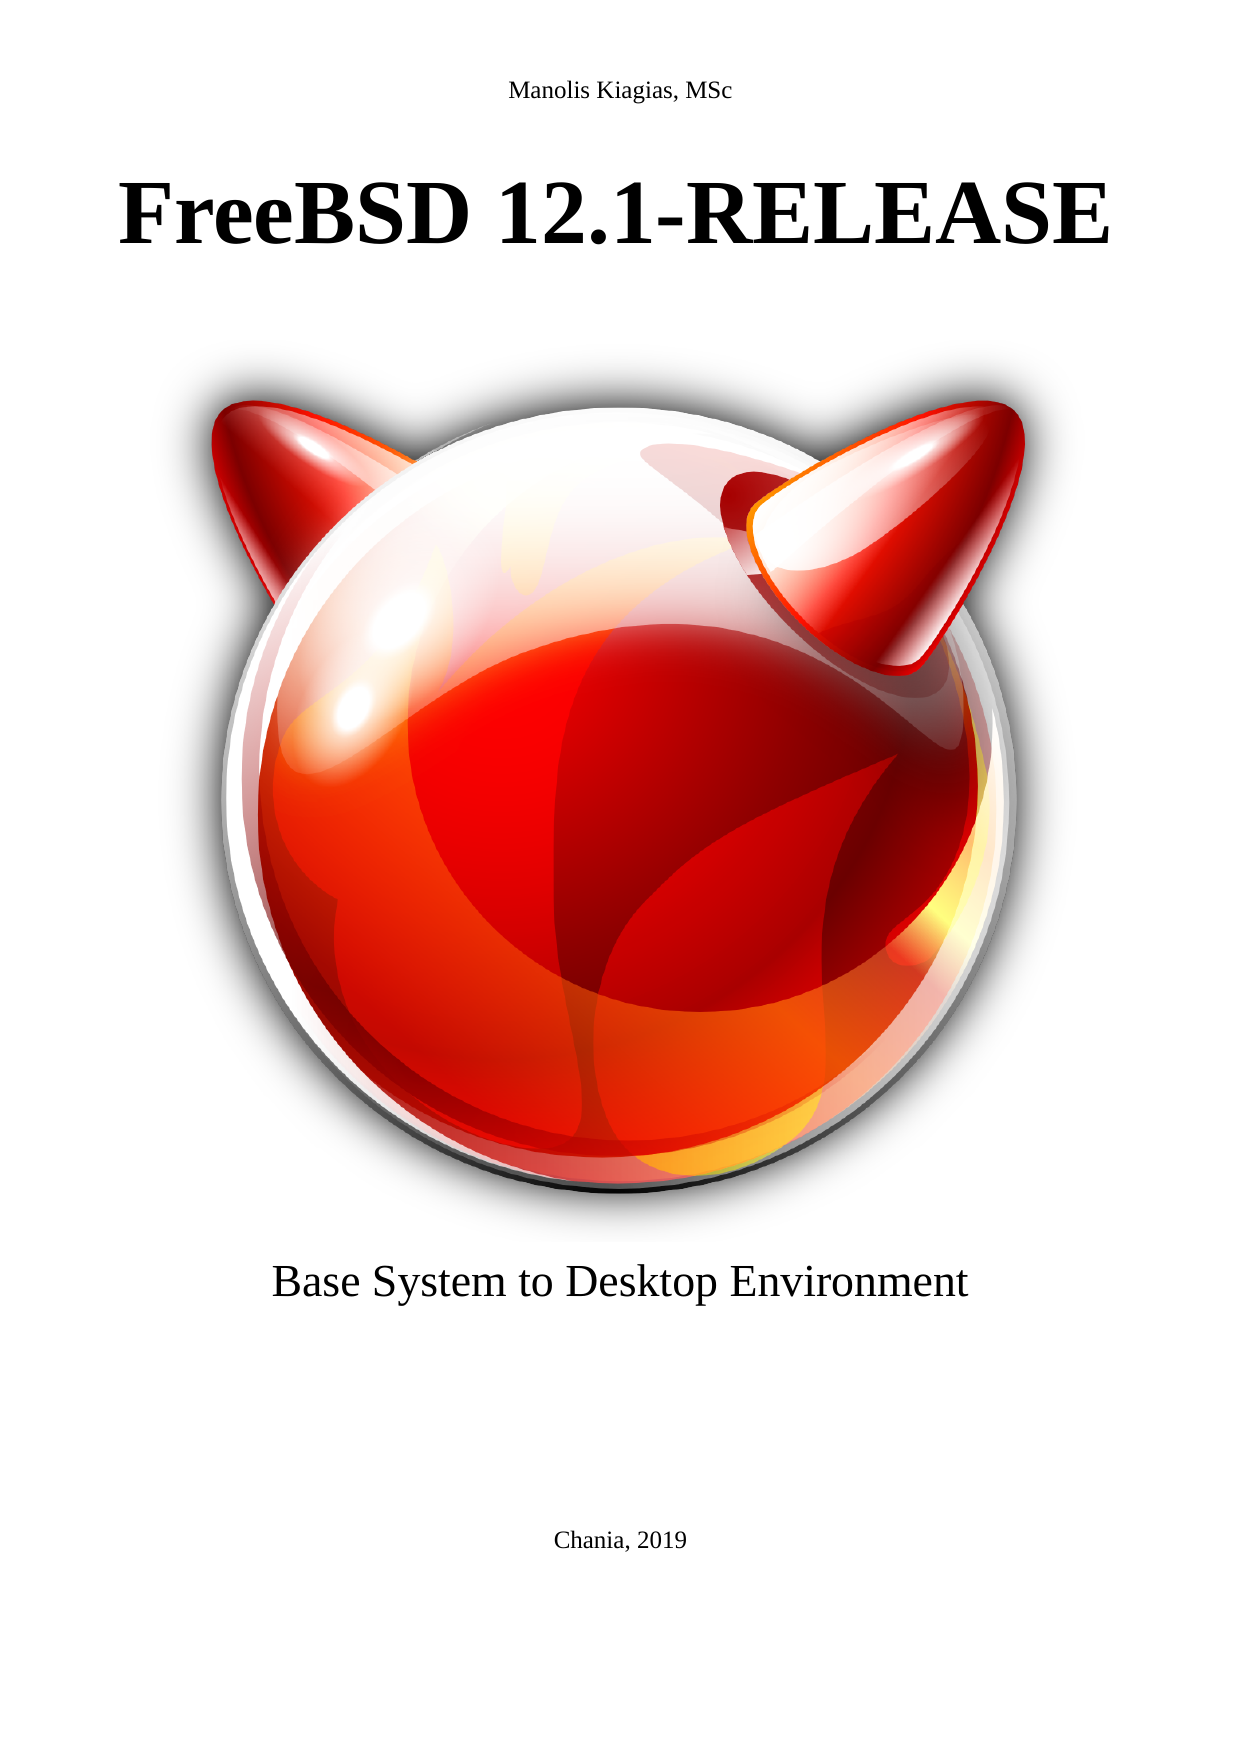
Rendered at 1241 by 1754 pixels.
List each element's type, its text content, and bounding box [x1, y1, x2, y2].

text Chania, 2019 [118, 1525, 1122, 1554]
text Base System to Desktop Environment [118, 1254, 1122, 1306]
text FreeBSD 12.1-RELEASE [118, 157, 1122, 263]
text Manolis Κiagias, MSc [118, 75, 1122, 104]
